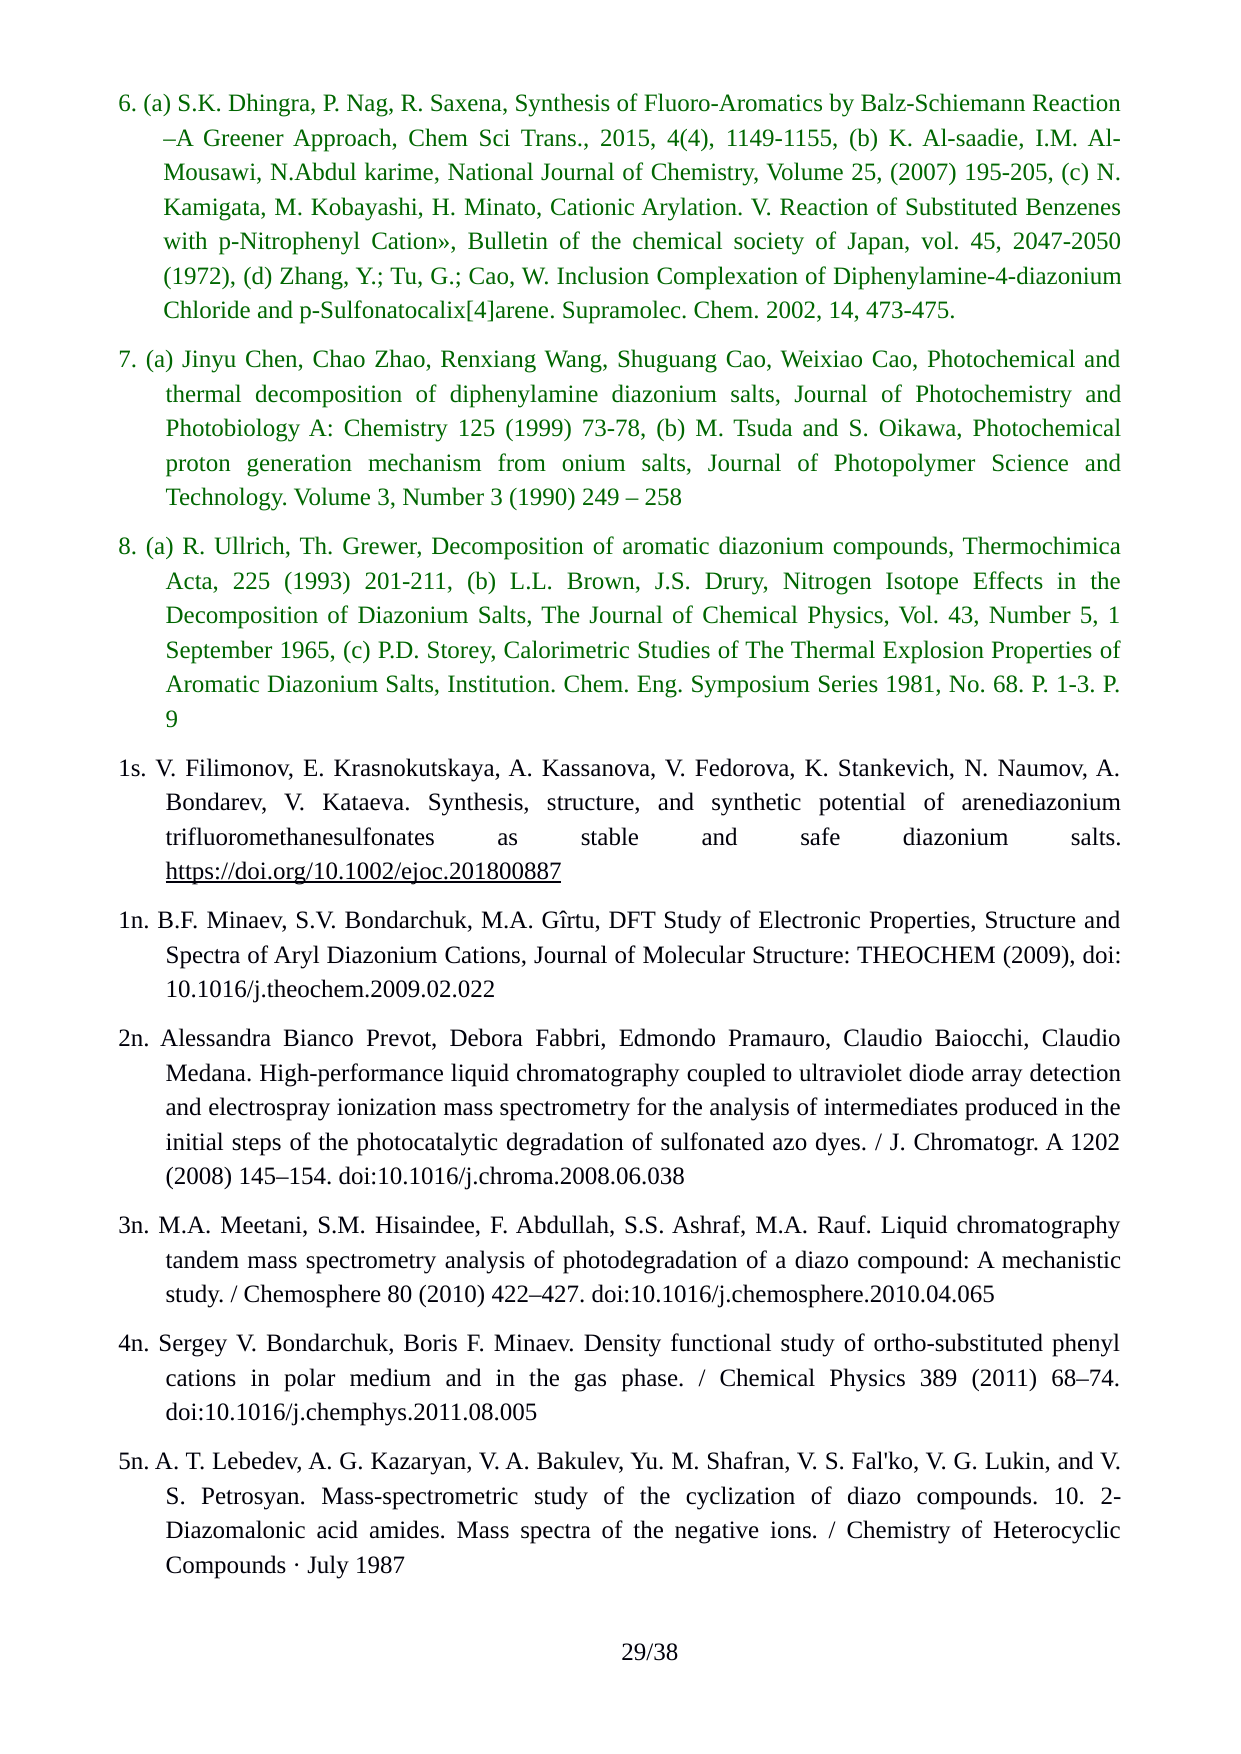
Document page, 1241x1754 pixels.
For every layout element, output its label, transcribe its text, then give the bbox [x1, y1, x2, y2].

text 3n. M.A. Meetani, S.M. Hisaindee, F. Abdullah, S.S. Ashraf, M.A. Rauf. Liquid chromatography tandem mass spectrometry analysis of photodegradation of a diazo compound: A mechanistic study. / Chemosphere 80 (2010) 422–427. doi:10.1016/j.chemosphere.2010.04.065 [118, 1210, 1122, 1308]
text 4n. Sergey V. Bondarchuk, Boris F. Minaev. Density functional study of ortho-substituted phenyl cations in polar medium and in the gas phase. / Chemical Physics 389 (2011) 68–74. doi:10.1016/j.chemphys.2011.08.005 [118, 1328, 1122, 1426]
text 8. (a) R. Ullrich, Th. Grewer, Decomposition of aromatic diazonium compounds, Thermochimica Acta, 225 (1993) 201-211, (b) L.L. Brown, J.S. Drury, Nitrogen Isotope Effects in the Decomposition of Diazonium Salts, The Journal of Chemical Physics, Vol. 43, Number 5, 1 September 1965, (c) P.D. Storey, Calorimetric Studies of The Thermal Explosion Properties of Aromatic Diazonium Salts, Institution. Chem. Eng. Symposium Series 1981, No. 68. P. 1-3. P. 9 [118, 531, 1122, 733]
text 7. (a) Jinyu Chen, Chao Zhao, Renxiang Wang, Shuguang Cao, Weixiao Cao, Photochemical and thermal decomposition of diphenylamine diazonium salts, Journal of Photochemistry and Photobiology A: Chemistry 125 (1999) 73-78, (b) M. Tsuda and S. Oikawa, Photochemical proton generation mechanism from onium salts, Journal of Photopolymer Science and Technology. Volume 3, Number 3 (1990) 249 – 258 [118, 344, 1122, 511]
text 1s. V. Filimonov, E. Krasnokutskaya, A. Kassanova, V. Fedorova, K. Stankevich, N. Naumov, A. Bondarev, V. Kataeva. Synthesis, structure, and synthetic potential of arenediazonium trifluoromethanesulfonates as stable and safe diazonium salts. https://doi.org/10.1002/ejoc.201800887 [118, 753, 1122, 885]
text 5n. A. T. Lebedev, A. G. Kazaryan, V. A. Bakulev, Yu. M. Shafran, V. S. Fal'ko, V. G. Lukin, and V. S. Petrosyan. Mass-spectrometric study of the cyclization of diazo compounds. 10. 2-Diazomalonic acid amides. Mass spectra of the negative ions. / Chemistry of Heterocyclic Compounds · July 1987 [118, 1446, 1122, 1579]
list 6. (a) S.K. Dhingra, P. Nag, R. Saxena, Synthesis of Fluoro-Aromatics by Balz-Schiemann Reaction –A Greener Approach, Chem Sci Trans., 2015, 4(4), 1149-1155, (b) K. Al-saadie, I.M. Al-Mousawi, N.Abdul karime, National Journal of Chemistry, Volume 25, (2007) 195-205, (c) N. Kamigata, M. Kobayashi, H. Minato, Cationic Arylation. V. Reaction of Substituted Benzenes with p-Nitrophenyl Cation», Bulletin of the chemical society of Japan, vol. 45, 2047-2050 (1972), (d) Zhang, Y.; Tu, G.; Cao, W. Inclusion Complexation of Diphenylamine-4-diazonium Chloride and p-Sulfonatocalix[4]arene. Supramolec. Chem. 2002, 14, 473-475. [118, 88, 1122, 324]
text 2n. Alessandra Bianco Prevot, Debora Fabbri, Edmondo Pramauro, Claudio Baiocchi, Claudio Medana. High-performance liquid chromatography coupled to ultraviolet diode array detection and electrospray ionization mass spectrometry for the analysis of intermediates produced in the initial steps of the photocatalytic degradation of sulfonated azo dyes. / J. Chromatogr. A 1202 (2008) 145–154. doi:10.1016/j.chroma.2008.06.038 [118, 1023, 1122, 1190]
text 1n. B.F. Minaev, S.V. Bondarchuk, M.A. Gîrtu, DFT Study of Electronic Properties, Structure and Spectra of Aryl Diazonium Cations, Journal of Molecular Structure: THEOCHEM (2009), doi: 10.1016/j.theochem.2009.02.022 [118, 905, 1122, 1003]
